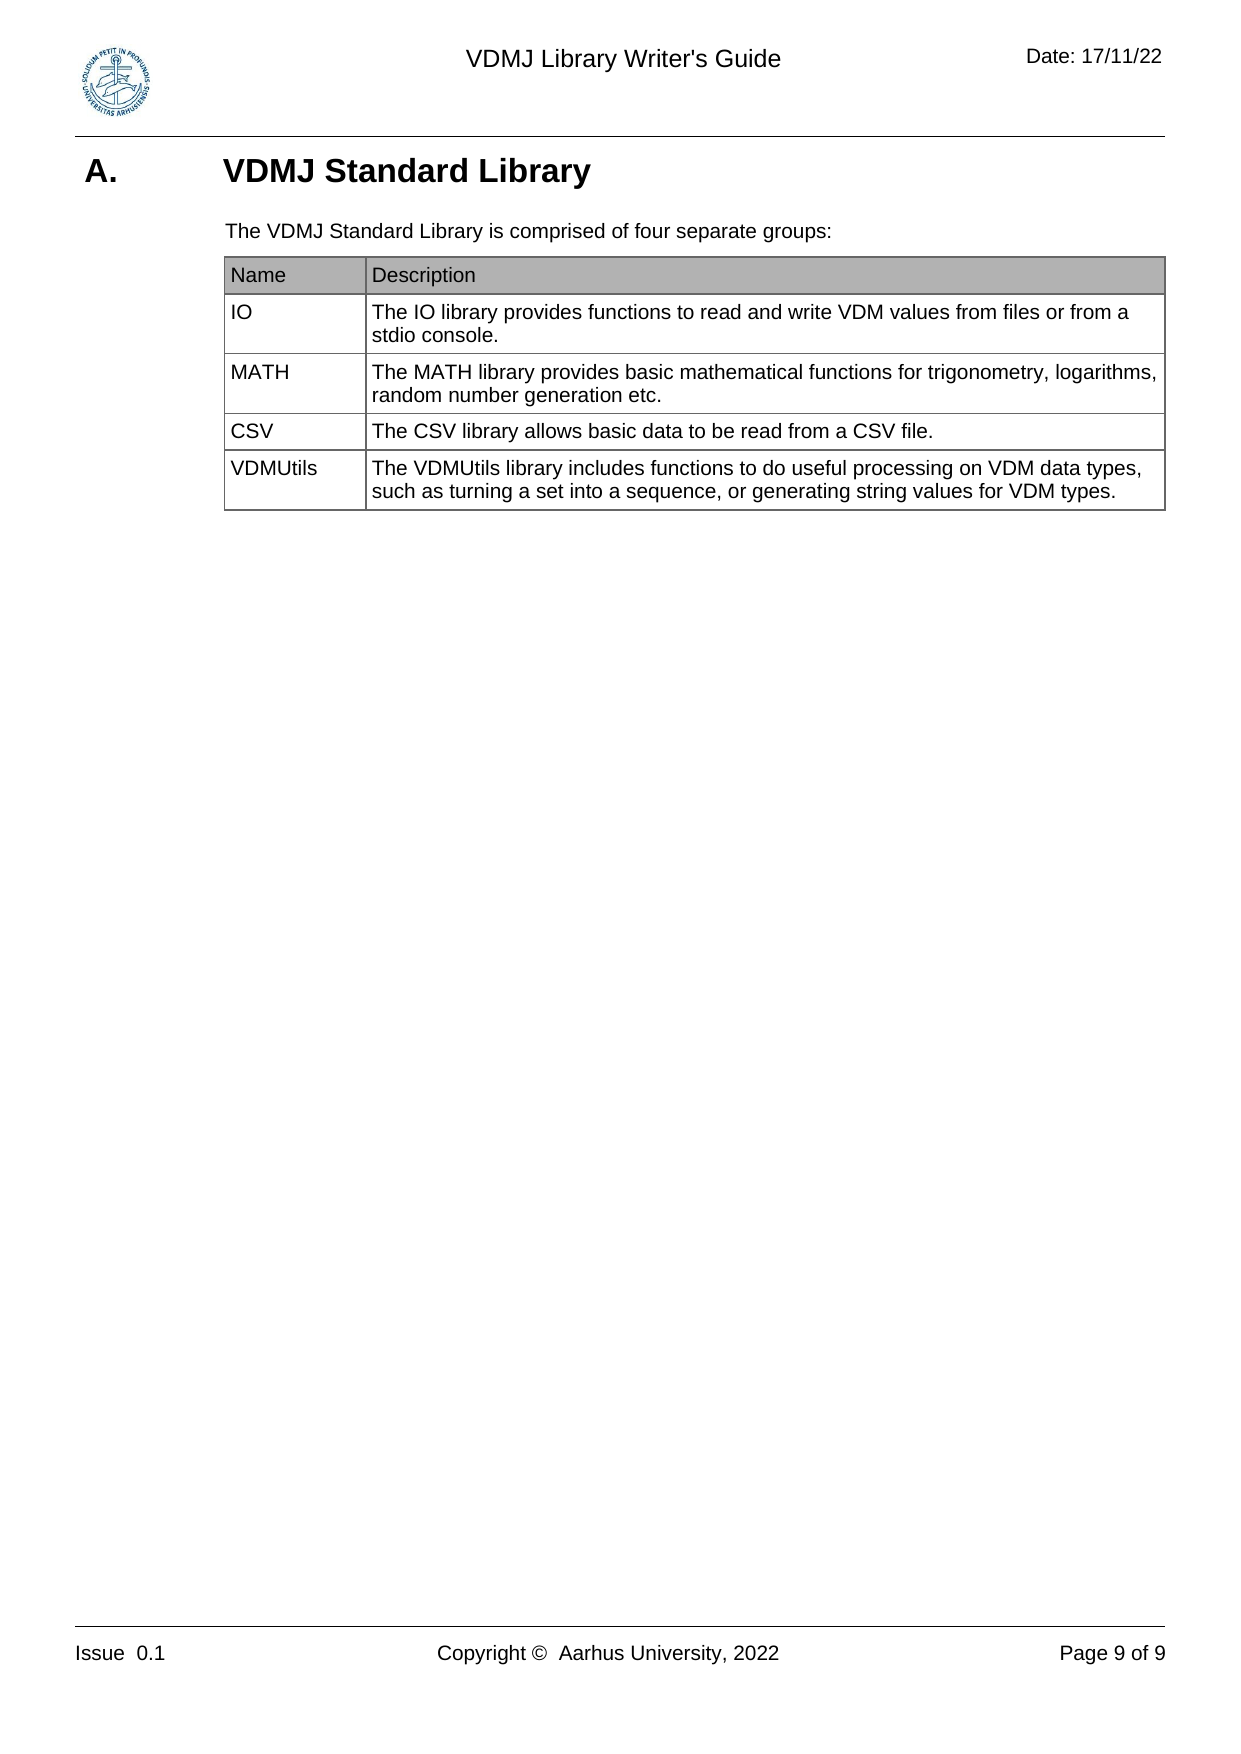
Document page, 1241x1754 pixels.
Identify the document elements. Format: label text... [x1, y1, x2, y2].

table_cell The VDMUtils library includes functions to do useful processing on VDM data types, such as turning a set into a sequence, or generating string values for VDM types. [367, 451, 1164, 509]
table_header Name [225, 258, 365, 293]
table_cell The IO library provides functions to read and write VDM values from files or from a stdio console. [367, 295, 1164, 353]
table_cell The CSV library allows basic data to be read from a CSV file. [367, 414, 1164, 449]
table_cell CSV [225, 414, 365, 449]
table_cell VDMUtils [225, 451, 365, 509]
subtitle VDMJ Standard Library [75, 152, 1165, 190]
picture [78, 44, 153, 120]
table_cell MATH [225, 354, 365, 413]
table_cell The MATH library provides basic mathematical functions for trigonometry, logarithms, random number generation etc. [367, 354, 1164, 413]
text The VDMJ Standard Library is comprised of four separate groups: [225, 220, 1165, 244]
table_cell IO [225, 295, 365, 353]
table_header Description [367, 258, 1164, 293]
